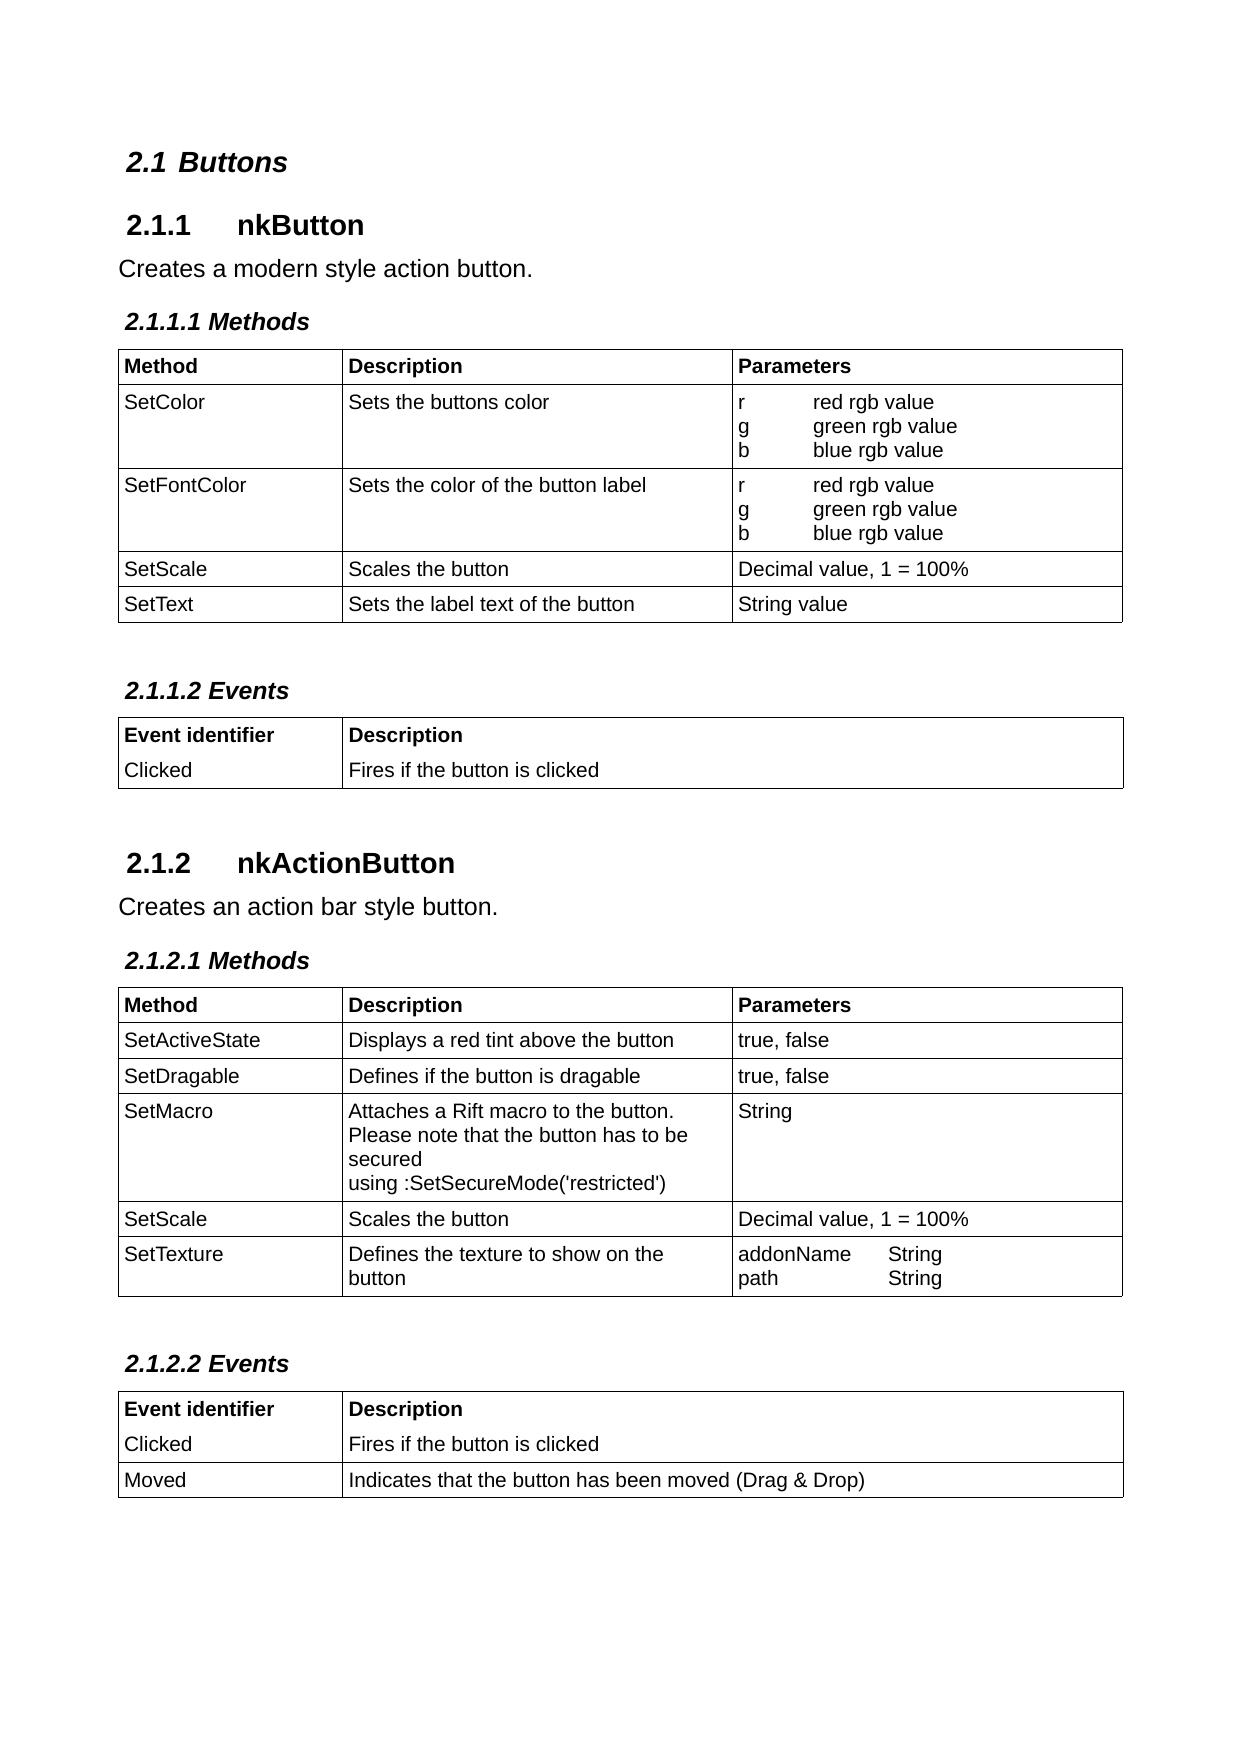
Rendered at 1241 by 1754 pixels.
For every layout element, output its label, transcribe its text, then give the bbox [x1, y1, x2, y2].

subtitle nkButton [118, 208, 1122, 241]
subtitle Methods [118, 307, 1122, 336]
table_cell SetMacro [119, 1094, 342, 1201]
table_cell String [733, 1094, 1122, 1201]
table_cell Clicked [119, 752, 342, 788]
table_cell Decimal value, 1 = 100% [733, 552, 1122, 586]
table_cell SetText [119, 587, 342, 622]
table_cell Moved [119, 1463, 342, 1497]
table_cell SetTexture [119, 1237, 342, 1296]
table_cell SetFontColor [119, 469, 342, 551]
table_cell Sets the label text of the button [343, 587, 732, 622]
subtitle Events [118, 676, 1122, 704]
table_cell SetScale [119, 1202, 342, 1236]
table_cell SetDragable [119, 1059, 342, 1093]
table_cell SetScale [119, 552, 342, 586]
table_cell Defines if the button is dragable [343, 1059, 732, 1093]
table_cell r red rgb value g green rgb value b blue rgb value [733, 385, 1122, 467]
table_cell true, false [733, 1023, 1122, 1058]
table_cell String value [733, 587, 1122, 622]
table_cell Fires if the button is clicked [343, 1426, 1123, 1462]
table_header Description [343, 718, 1123, 752]
table_cell Indicates that the button has been moved (Drag & Drop) [343, 1463, 1123, 1497]
table_cell Clicked [119, 1426, 342, 1462]
table_cell Displays a red tint above the button [343, 1023, 732, 1058]
table_cell r red rgb value g green rgb value b blue rgb value [733, 469, 1122, 551]
table_header Parameters [733, 988, 1122, 1022]
table_cell true, false [733, 1059, 1122, 1093]
table_cell SetActiveState [119, 1023, 342, 1058]
table_cell Sets the color of the button label [343, 469, 732, 551]
table_cell Attaches a Rift macro to the button. Please note that the button has to be secured using :SetSecureMode('restricted') [343, 1094, 732, 1201]
table_cell Defines the texture to show on the button [343, 1237, 732, 1296]
text Creates an action bar style button. [118, 892, 1122, 921]
table_header Method [119, 350, 342, 384]
subtitle nkActionButton [118, 846, 1122, 879]
table_header Event identifier [119, 1392, 342, 1426]
table_cell Decimal value, 1 = 100% [733, 1202, 1122, 1236]
table_cell Scales the button [343, 552, 732, 586]
table_header Description [343, 1392, 1123, 1426]
table_cell Fires if the button is clicked [343, 752, 1123, 788]
table_header Parameters [733, 350, 1122, 384]
table_header Method [119, 988, 342, 1022]
subtitle Events [118, 1349, 1122, 1378]
subtitle Methods [118, 946, 1122, 974]
table_cell Scales the button [343, 1202, 732, 1236]
table_header Description [343, 350, 732, 384]
text Creates a modern style action button. [118, 254, 1122, 282]
table_header Event identifier [119, 718, 342, 752]
subtitle Buttons [118, 145, 1122, 178]
table_cell SetColor [119, 385, 342, 467]
table_cell Sets the buttons color [343, 385, 732, 467]
table_cell addonName String path String [733, 1237, 1122, 1296]
table_header Description [343, 988, 732, 1022]
